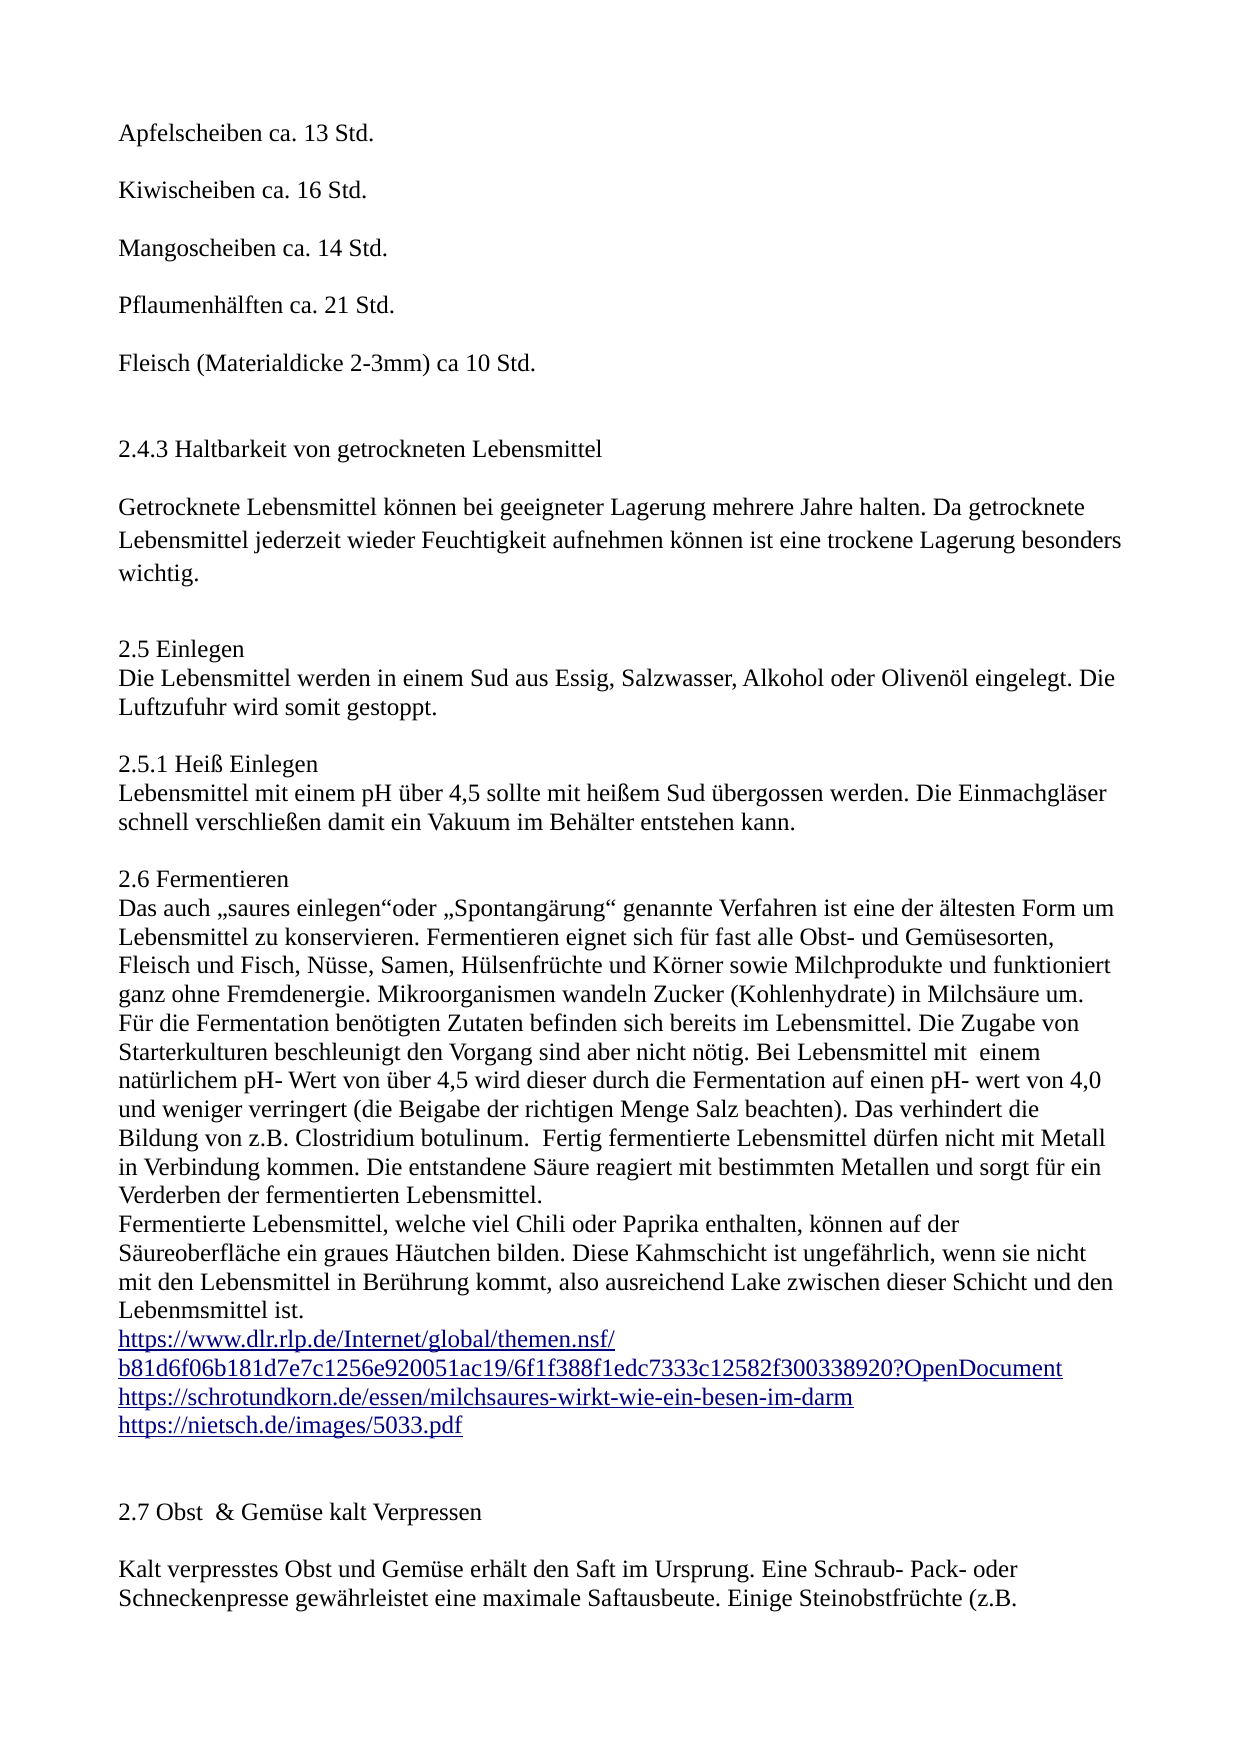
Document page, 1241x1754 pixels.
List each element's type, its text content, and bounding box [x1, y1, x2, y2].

text https://nietsch.de/images/5033.pdf [118, 1411, 1122, 1439]
text Kiwischeiben ca. 16 Std. [118, 176, 1122, 204]
text Fermentierte Lebensmittel, welche viel Chili oder Paprika enthalten, können auf der Säureoberfläche ein graues Häutchen bilden. Diese Kahmschicht ist ungefährlich, wenn sie nicht mit den Lebensmittel in Berührung kommt, also ausreichend Lake zwischen dieser Schicht und den Lebenmsmittel ist. [118, 1209, 1122, 1324]
text 2.4.3 Haltbarkeit von getrockneten Lebensmittel [118, 434, 1122, 463]
text Lebensmittel mit einem pH über 4,5 sollte mit heißem Sud übergossen werden. Die Einmachgläser schnell verschließen damit ein Vakuum im Behälter entstehen kann. [118, 778, 1122, 836]
text 2.5.1 Heiß Einlegen [118, 749, 1122, 778]
text Kalt verpresstes Obst und Gemüse erhält den Saft im Ursprung. Eine Schraub- Pack- oder Schneckenpresse gewährleistet eine maximale Saftausbeute. Einige Steinobstfrüchte (z.B. [118, 1554, 1122, 1612]
text 2.6 Fermentieren [118, 864, 1122, 893]
text 2.5 Einlegen [118, 634, 1122, 663]
text Pflaumenhälften ca. 21 Std. [118, 291, 1122, 319]
text Das auch „saures einlegen“oder „Spontangärung“ genannte Verfahren ist eine der ältesten Form um Lebensmittel zu konservieren. Fermentieren eignet sich für fast alle Obst- und Gemüsesorten, Fleisch und Fisch, Nüsse, Samen, Hülsenfrüchte und Körner sowie Milchprodukte und funktioniert ganz ohne Fremdenergie. Mikroorganismen wandeln Zucker (Kohlenhydrate) in Milchsäure um. Für die Fermentation benötigten Zutaten befinden sich bereits im Lebensmittel. Die Zugabe von Starterkulturen beschleunigt den Vorgang sind aber nicht nötig. Bei Lebensmittel mit einem natürlichem pH- Wert von über 4,5 wird dieser durch die Fermentation auf einen pH- wert von 4,0 und weniger verringert (die Beigabe der richtigen Menge Salz beachten). Das verhindert die Bildung von z.B. Clostridium botulinum. Fertig fermentierte Lebensmittel dürfen nicht mit Metall in Verbindung kommen. Die entstandene Säure reagiert mit bestimmten Metallen und sorgt für ein Verderben der fermentierten Lebensmittel. [118, 893, 1122, 1209]
text https://www.dlr.rlp.de/Internet/global/themen.nsf/b81d6f06b181d7e7c1256e920051ac19/6f1f388f1edc7333c12582f300338920?OpenDocument [118, 1324, 1122, 1382]
text Mangoscheiben ca. 14 Std. [118, 233, 1122, 262]
text Apfelscheiben ca. 13 Std. [118, 118, 1122, 147]
text Getrocknete Lebensmittel können bei geeigneter Lagerung mehrere Jahre halten. Da getrocknete Lebensmittel jederzeit wieder Feuchtigkeit aufnehmen können ist eine trockene Lagerung besonders wichtig. [118, 492, 1122, 587]
text Fleisch (Materialdicke 2-3mm) ca 10 Std. [118, 348, 1122, 377]
text 2.7 Obst & Gemüse kalt Verpressen [118, 1497, 1122, 1526]
text Die Lebensmittel werden in einem Sud aus Essig, Salzwasser, Alkohol oder Olivenöl eingelegt. Die Luftzufuhr wird somit gestoppt. [118, 663, 1122, 721]
text https://schrotundkorn.de/essen/milchsaures-wirkt-wie-ein-besen-im-darm [118, 1382, 1122, 1411]
